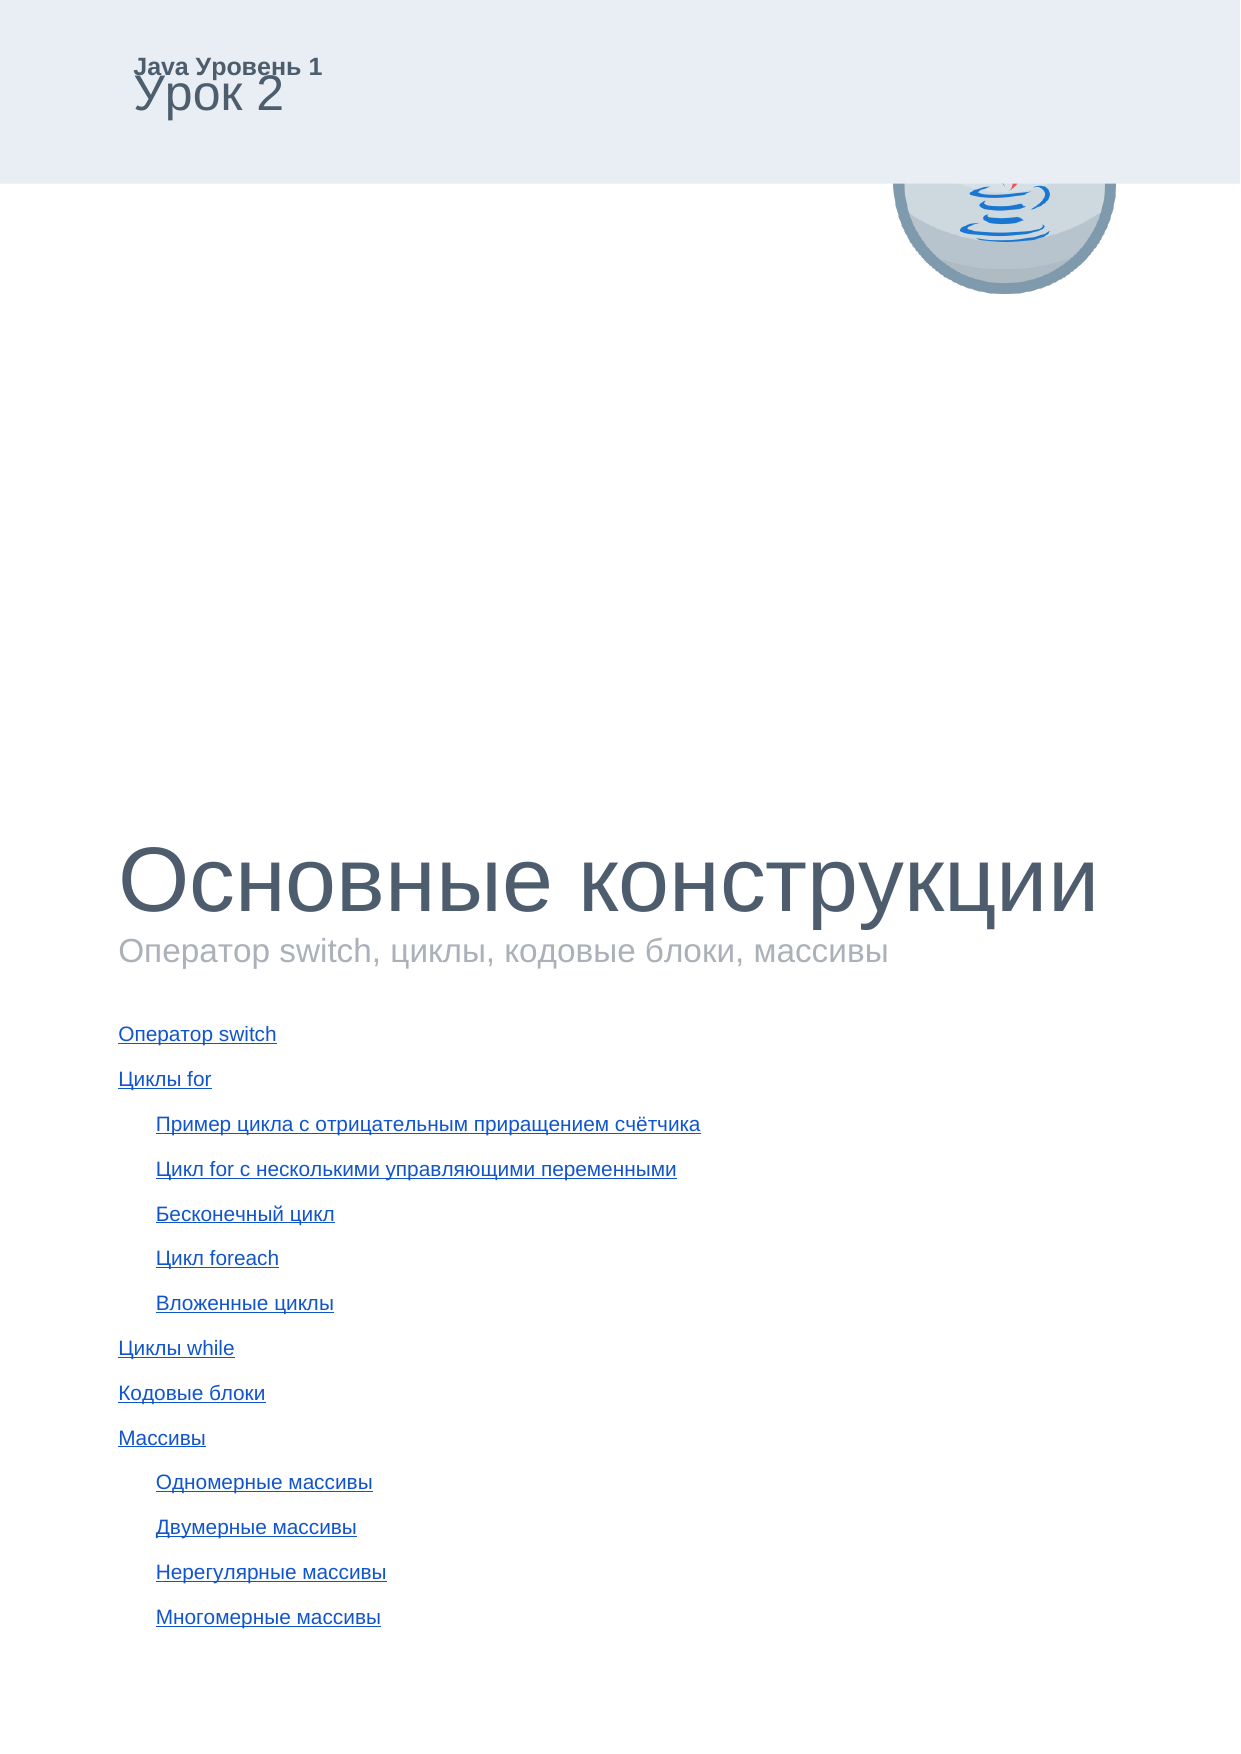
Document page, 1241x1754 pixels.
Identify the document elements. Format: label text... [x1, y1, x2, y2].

text Бесконечный цикл [156, 1201, 1122, 1225]
text Нерегулярные массивы [156, 1560, 1122, 1584]
text Кодовые блоки [118, 1381, 1122, 1404]
text Цикл foreach [156, 1246, 1122, 1270]
text Одномерные массивы [156, 1470, 1122, 1494]
text Массивы [118, 1425, 1122, 1449]
subtitle Оператор switch, циклы, кодовые блоки, массивы [118, 931, 1122, 969]
title Основные конструкции [118, 826, 1122, 931]
text Оператор switch [118, 1022, 1122, 1046]
text Циклы while [118, 1336, 1122, 1360]
text Циклы for [118, 1067, 1122, 1091]
text Двумерные массивы [156, 1515, 1122, 1539]
text Многомерные массивы [156, 1604, 1122, 1628]
text Цикл for с несколькими управляющими переменными [156, 1157, 1122, 1181]
picture [893, 184, 1116, 294]
text Пример цикла с отрицательным приращением счётчика [156, 1112, 1122, 1136]
text Вложенные циклы [156, 1291, 1122, 1315]
